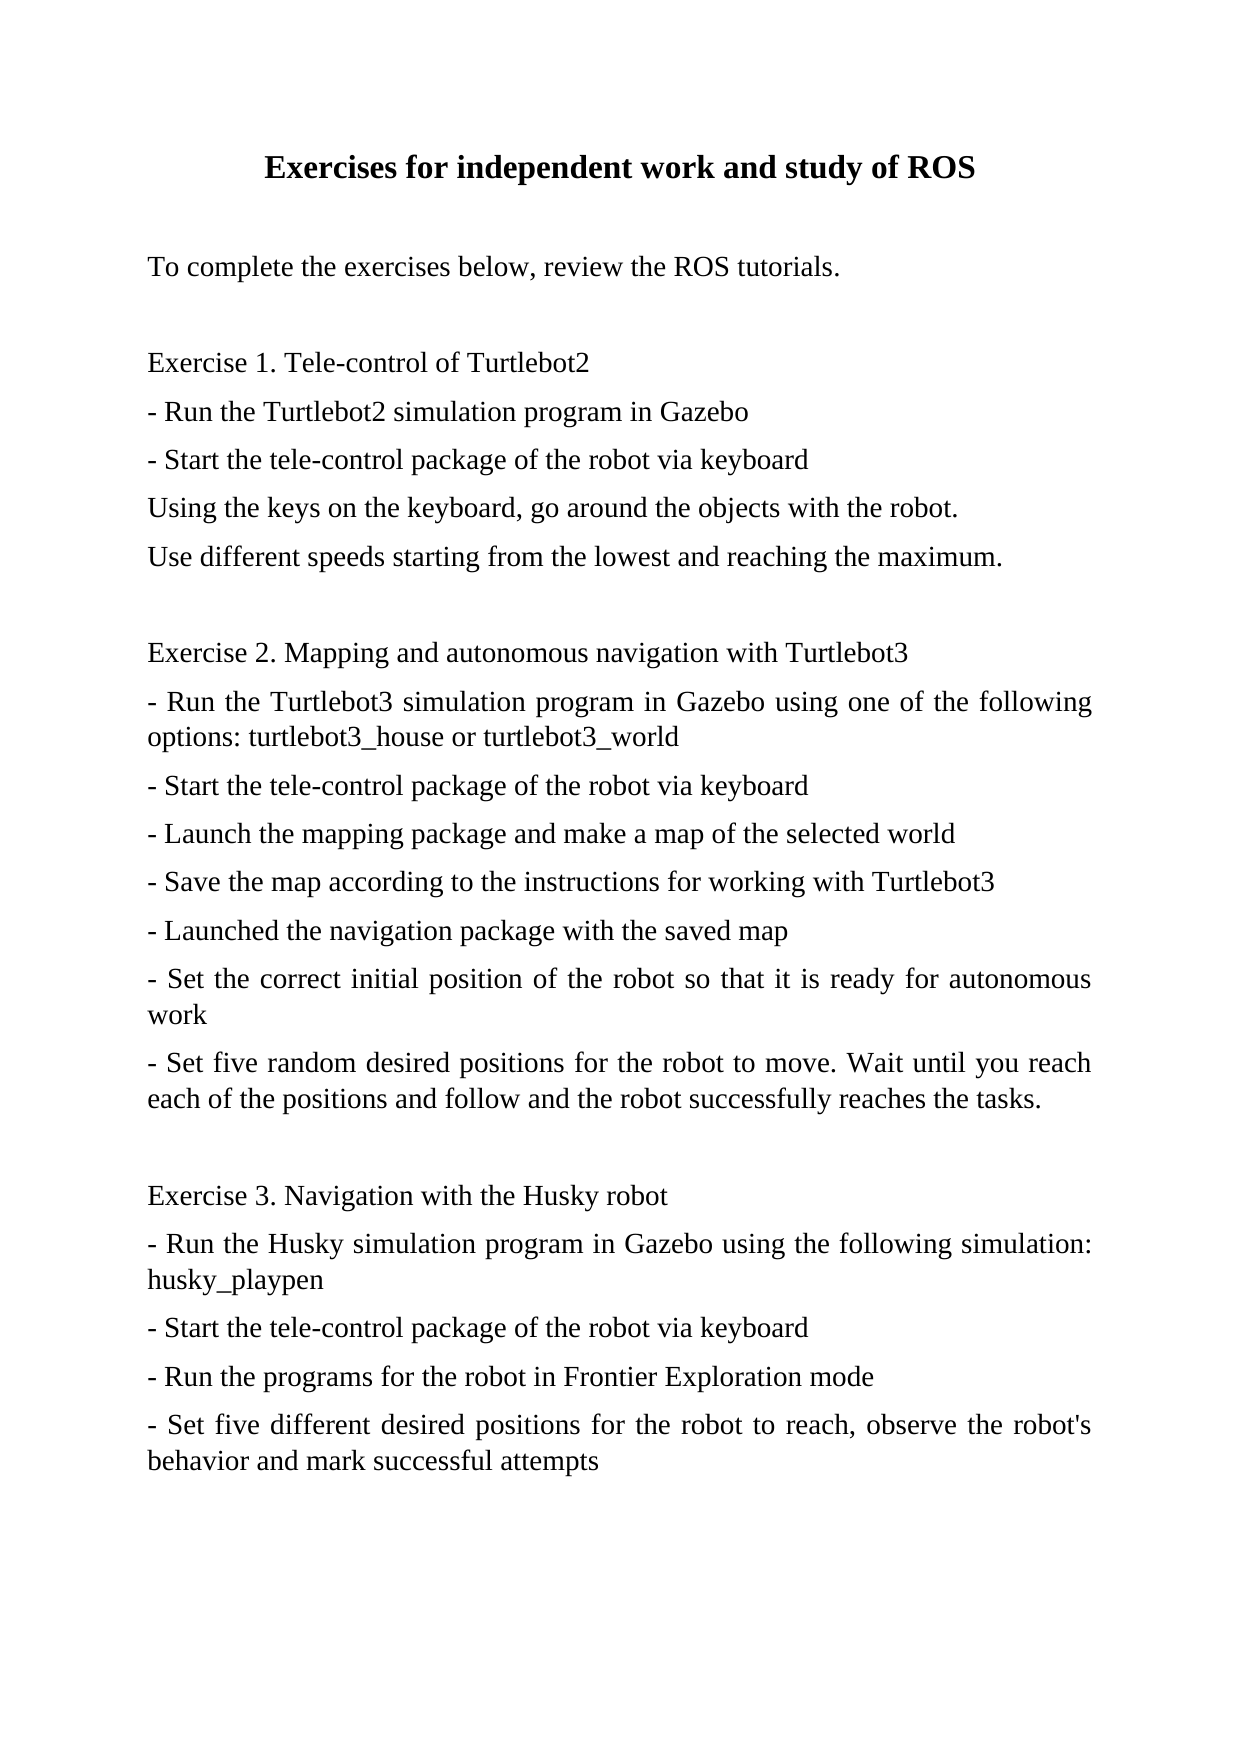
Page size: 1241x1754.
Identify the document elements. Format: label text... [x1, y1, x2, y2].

text Use different speeds starting from the lowest and reaching the maximum. [147, 539, 1093, 572]
text Exercise 2. Mapping and autonomous navigation with Turtlebot3 [147, 635, 1093, 669]
text To complete the exercises below, review the ROS tutorials. [147, 249, 1093, 282]
text - Run the Turtlebot2 simulation program in Gazebo [147, 394, 1093, 427]
text - Start the tele-control package of the robot via keyboard [147, 442, 1093, 476]
text Exercise 3. Navigation with the Husky robot [147, 1178, 1093, 1211]
text - Set the correct initial position of the robot so that it is ready for autonomous work [147, 961, 1093, 1031]
text - Run the Husky simulation program in Gazebo using the following simulation: husky_playpen [147, 1226, 1093, 1296]
text - Start the tele-control package of the robot via keyboard [147, 768, 1093, 801]
text - Set five different desired positions for the robot to reach, observe the robot's behavior and mark successful attempts [147, 1407, 1093, 1476]
text - Run the Turtlebot3 simulation program in Gazebo using one of the following options: turtlebot3_house or turtlebot3_world [147, 684, 1093, 753]
text Using the keys on the keyboard, go around the objects with the robot. [147, 490, 1093, 524]
text Exercises for independent work and study of ROS [147, 147, 1093, 185]
text - Launch the mapping package and make a map of the selected world [147, 816, 1093, 850]
text - Set five random desired positions for the robot to move. Wait until you reach each of the positions and follow and the robot successfully reaches the tasks. [147, 1045, 1093, 1115]
text - Launched the navigation package with the saved map [147, 913, 1093, 946]
text - Start the tele-control package of the robot via keyboard [147, 1310, 1093, 1344]
text Exercise 1. Tele-control of Turtlebot2 [147, 345, 1093, 379]
text - Run the programs for the robot in Frontier Exploration mode [147, 1359, 1093, 1392]
text - Save the map according to the instructions for working with Turtlebot3 [147, 864, 1093, 898]
